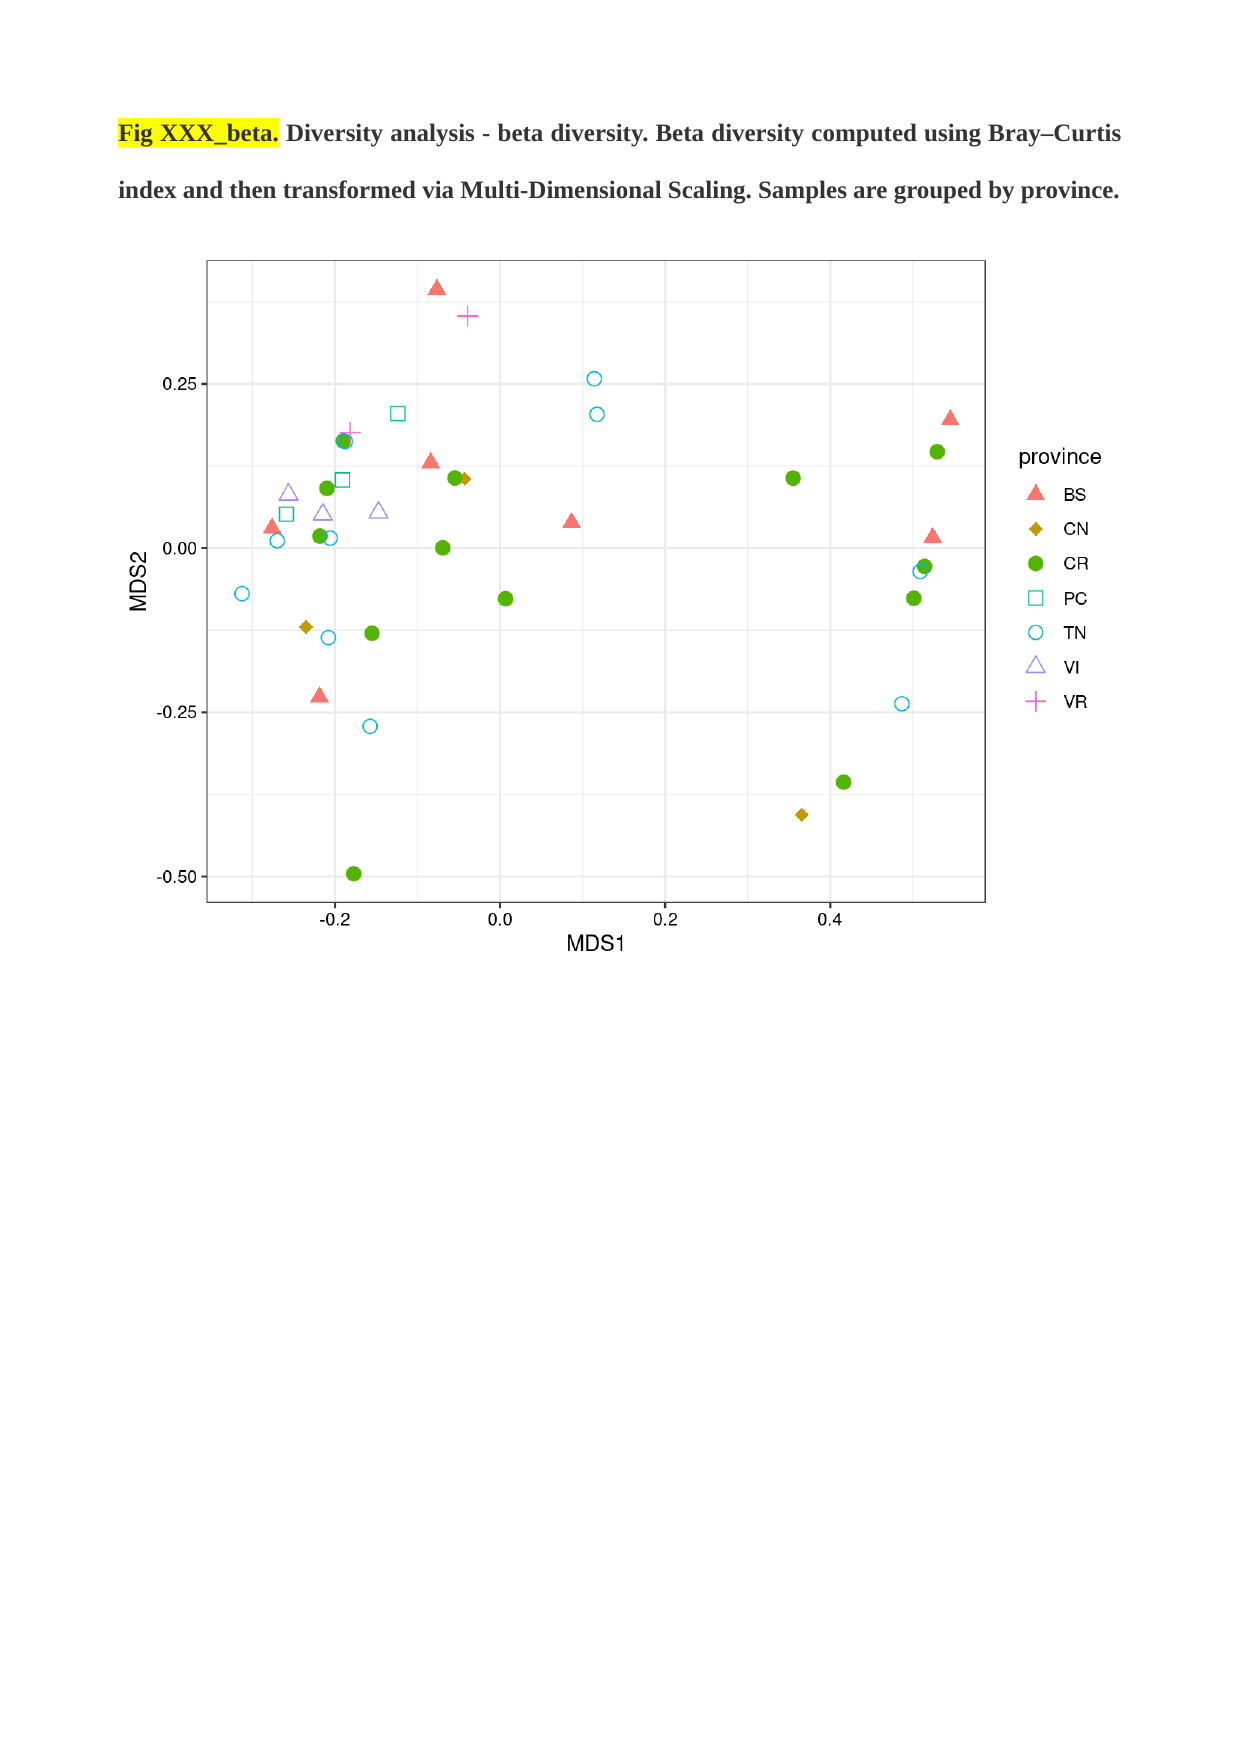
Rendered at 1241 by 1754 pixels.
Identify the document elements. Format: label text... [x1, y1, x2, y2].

text Fig XXX_beta. Diversity analysis - beta diversity. Beta diversity computed using Bray–Curtis index and then transformed via Multi-Dimensional Scaling. Samples are grouped by province. [118, 118, 1122, 204]
picture [118, 249, 1123, 967]
